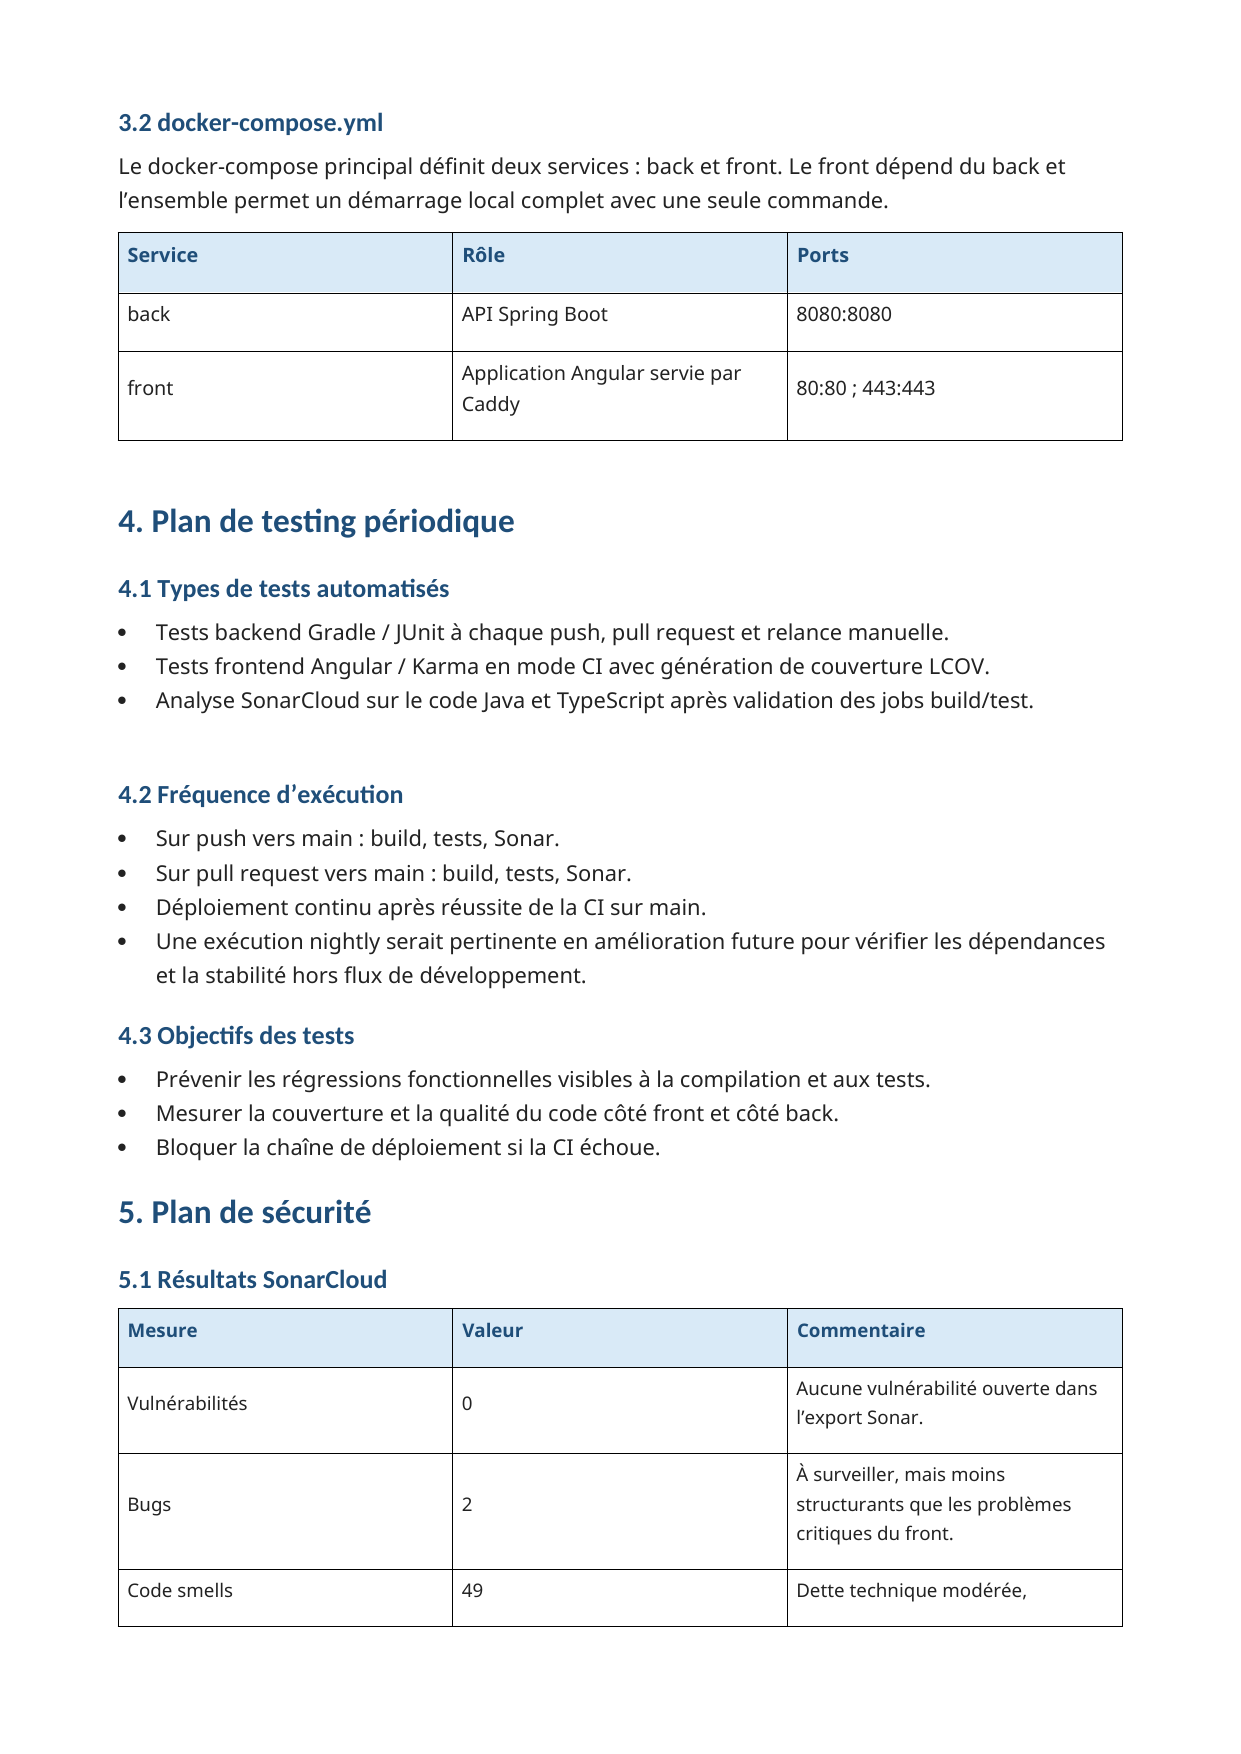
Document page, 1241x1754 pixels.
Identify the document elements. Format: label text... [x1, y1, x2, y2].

table_cell back [119, 294, 452, 351]
table_cell 80:80 ; 443:443 [788, 352, 1122, 440]
list Une exécution nightly serait pertinente en amélioration future pour vérifier les dépendances et la stabilité hors flux de développement. [118, 926, 1122, 990]
subtitle 4.2 Fréquence d’exécution [118, 779, 1122, 810]
list Bloquer la chaîne de déploiement si la CI échoue. [118, 1132, 1122, 1162]
table_cell Application Angular servie par Caddy [453, 352, 787, 440]
table_header Mesure [119, 1309, 452, 1367]
list Tests frontend Angular / Karma en mode CI avec génération de couverture LCOV. [118, 651, 1122, 681]
table_cell front [119, 352, 452, 440]
list Sur push vers main : build, tests, Sonar. [118, 823, 1122, 853]
table_cell 49 [453, 1570, 787, 1626]
subtitle 4. Plan de testing périodique [118, 500, 1122, 541]
table_cell API Spring Boot [453, 294, 787, 351]
table_header Valeur [453, 1309, 787, 1367]
table_cell Vulnérabilités [119, 1368, 452, 1453]
subtitle 5.1 Résultats SonarCloud [118, 1263, 1122, 1295]
table_cell 8080:8080 [788, 294, 1122, 351]
subtitle 3.2 docker-compose.yml [118, 106, 1122, 138]
table_cell Bugs [119, 1454, 452, 1569]
table_header Ports [788, 233, 1122, 292]
subtitle 4.3 Objectifs des tests [118, 1019, 1122, 1051]
list Mesurer la couverture et la qualité du code côté front et côté back. [118, 1098, 1122, 1128]
table_cell Code smells [119, 1570, 452, 1626]
list Sur pull request vers main : build, tests, Sonar. [118, 858, 1122, 887]
table_cell À surveiller, mais moins structurants que les problèmes critiques du front. [788, 1454, 1122, 1569]
subtitle 4.1 Types de tests automatisés [118, 572, 1122, 604]
table_cell 0 [453, 1368, 787, 1453]
list Prévenir les régressions fonctionnelles visibles à la compilation et aux tests. [118, 1064, 1122, 1094]
list Analyse SonarCloud sur le code Java et TypeScript après validation des jobs build/test. [118, 685, 1122, 715]
table_header Rôle [453, 233, 787, 292]
subtitle 5. Plan de sécurité [118, 1192, 1122, 1232]
list Déploiement continu après réussite de la CI sur main. [118, 892, 1122, 922]
table_cell 2 [453, 1454, 787, 1569]
table_header Commentaire [788, 1309, 1122, 1367]
table_cell Dette technique modérée, [788, 1570, 1122, 1626]
table_header Service [119, 233, 452, 292]
list Tests backend Gradle / JUnit à chaque push, pull request et relance manuelle. [118, 617, 1122, 647]
text Le docker-compose principal définit deux services : back et front. Le front dépend du back et l’ensemble permet un démarrage local complet avec une seule commande. [118, 151, 1122, 215]
table_cell Aucune vulnérabilité ouverte dans l’export Sonar. [788, 1368, 1122, 1453]
